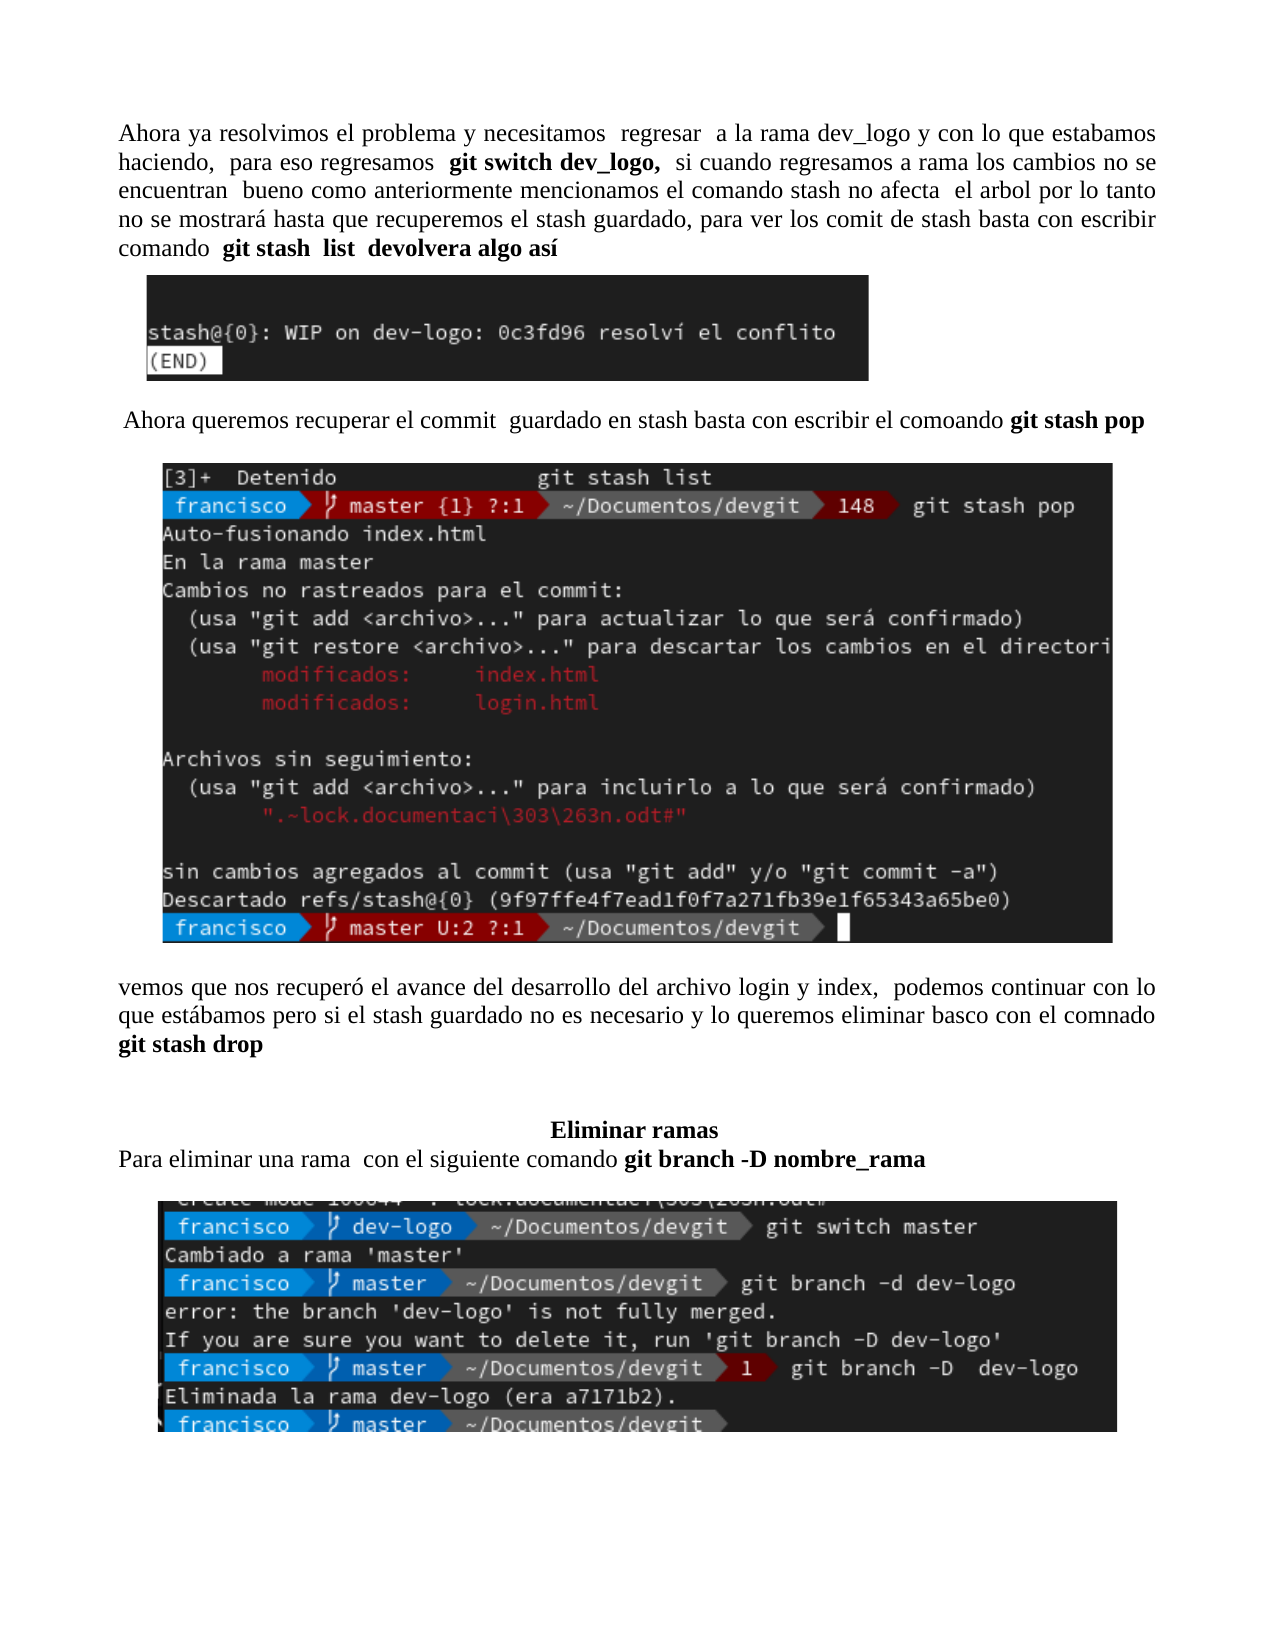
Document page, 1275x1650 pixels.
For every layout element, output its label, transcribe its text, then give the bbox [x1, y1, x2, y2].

text Para eliminar una rama con el siguiente comando git branch -D nombre_rama [118, 1144, 1157, 1173]
picture [162, 463, 1113, 943]
picture [146, 275, 869, 381]
text Ahora queremos recuperar el commit guardado en stash basta con escribir el comoando git stash pop [118, 406, 1157, 434]
text Eliminar ramas [118, 1115, 1157, 1144]
text Ahora ya resolvimos el problema y necesitamos regresar a la rama dev_logo y con lo que estabamos haciendo, para eso regresamos git switch dev_logo, si cuando regresamos a rama los cambios no se encuentran bueno como anteriormente mencionamos el comando stash no afecta el arbol por lo tanto no se mostrará hasta que recuperemos el stash guardado, para ver los comit de stash basta con escribir comando git stash list devolvera algo así [118, 118, 1157, 262]
text vemos que nos recuperó el avance del desarrollo del archivo login y index, podemos continuar con lo que estábamos pero si el stash guardado no es necesario y lo queremos eliminar basco con el comnado git stash drop [118, 972, 1157, 1058]
picture [157, 1201, 1118, 1432]
